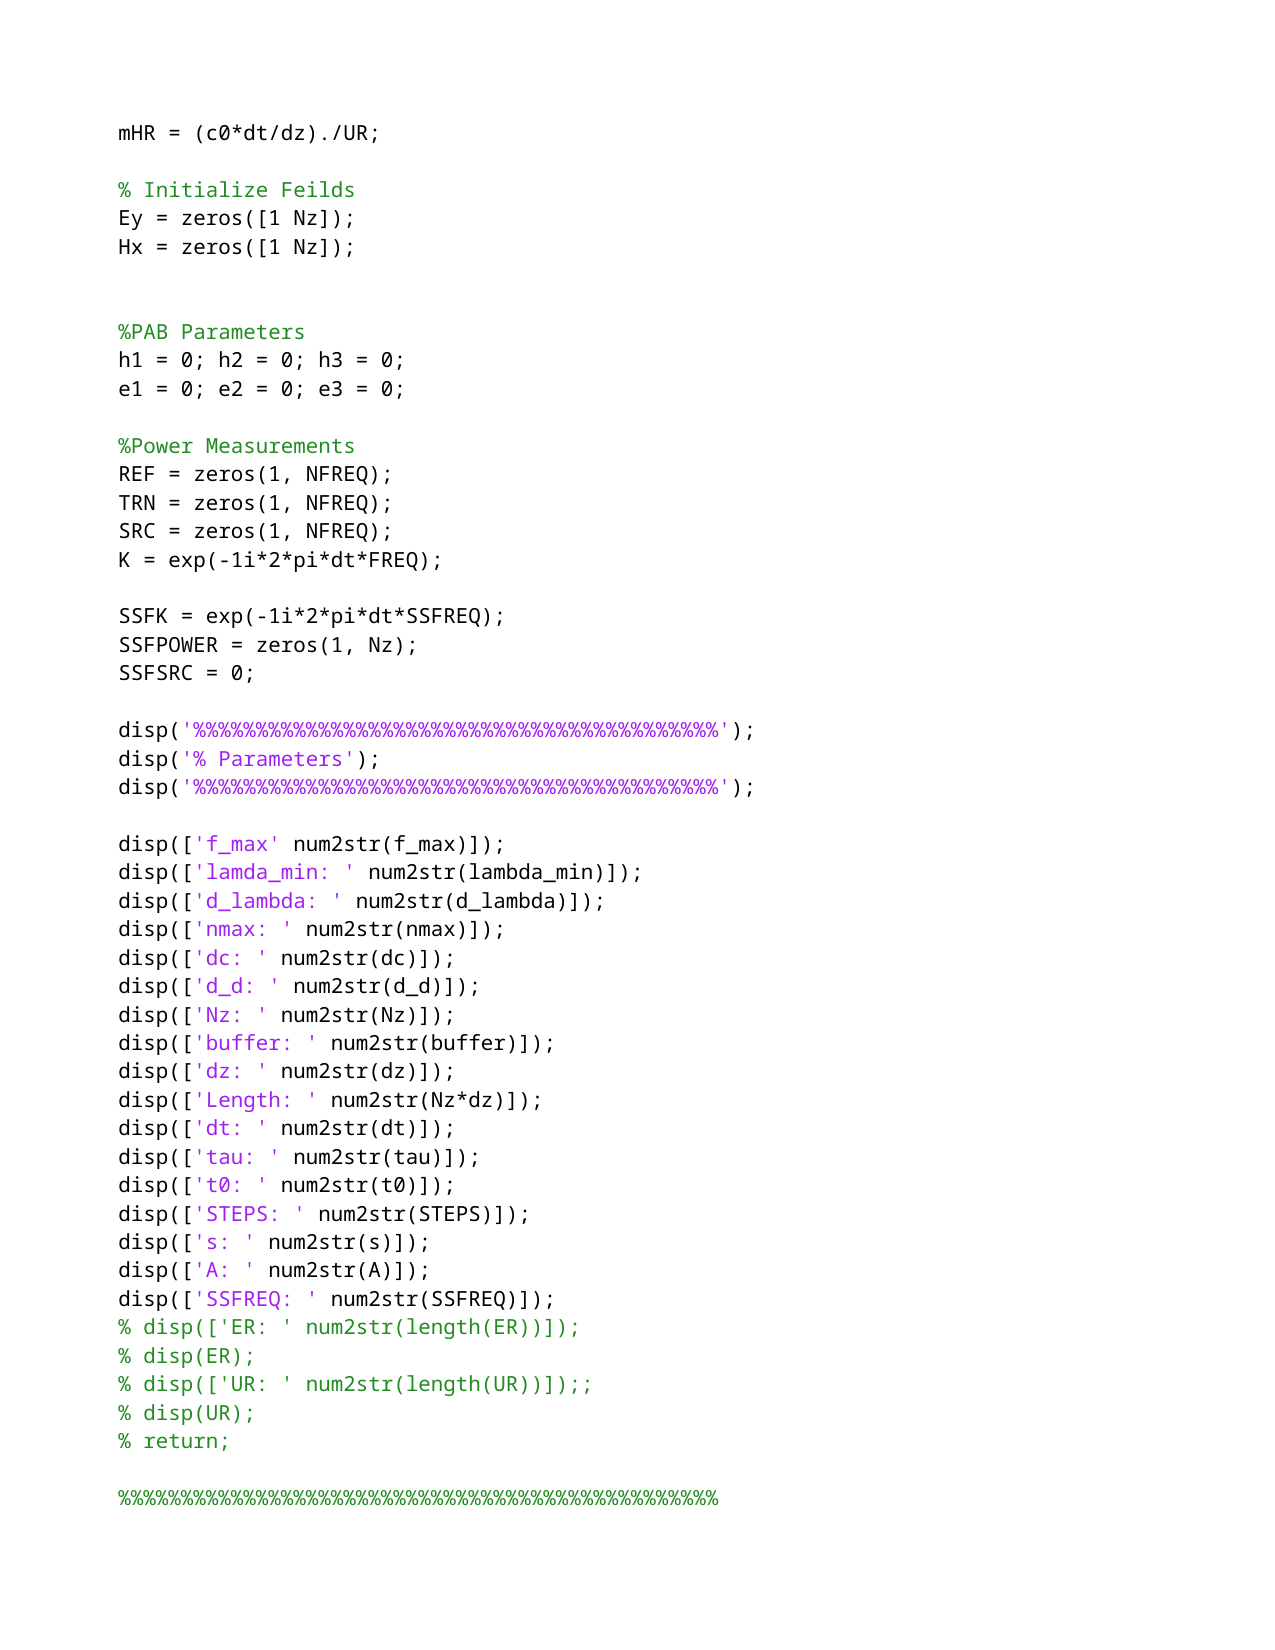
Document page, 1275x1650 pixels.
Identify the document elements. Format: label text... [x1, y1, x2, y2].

text disp(['lamda_min: ' num2str(lambda_min)]); [118, 857, 1157, 886]
text disp(['Length: ' num2str(Nz*dz)]); [118, 1085, 1157, 1113]
text disp(['Nz: ' num2str(Nz)]); [118, 1000, 1157, 1028]
text disp(['STEPS: ' num2str(STEPS)]); [118, 1199, 1157, 1227]
text SSFK = exp(-1i*2*pi*dt*SSFREQ); [118, 602, 1157, 630]
text disp(['nmax: ' num2str(nmax)]); [118, 914, 1157, 943]
text disp(['dt: ' num2str(dt)]); [118, 1113, 1157, 1142]
text disp('% Parameters'); [118, 744, 1157, 772]
text disp(['buffer: ' num2str(buffer)]); [118, 1028, 1157, 1057]
text % Initialize Feilds [118, 175, 1157, 203]
text % disp(ER); [118, 1341, 1157, 1369]
text disp(['f_max' num2str(f_max)]); [118, 829, 1157, 857]
text %%%%%%%%%%%%%%%%%%%%%%%%%%%%%%%%%%%%%%%%%%%%%%%% [118, 1483, 1157, 1512]
text K = exp(-1i*2*pi*dt*FREQ); [118, 545, 1157, 573]
text disp(['d_d: ' num2str(d_d)]); [118, 971, 1157, 1000]
text disp(['s: ' num2str(s)]); [118, 1227, 1157, 1256]
text disp(['dc: ' num2str(dc)]); [118, 943, 1157, 971]
text SRC = zeros(1, NFREQ); [118, 516, 1157, 545]
text SSFPOWER = zeros(1, Nz); [118, 630, 1157, 658]
text h1 = 0; h2 = 0; h3 = 0; [118, 346, 1157, 374]
text TRN = zeros(1, NFREQ); [118, 488, 1157, 516]
text disp('%%%%%%%%%%%%%%%%%%%%%%%%%%%%%%%%%%%%%%%%%%'); [118, 772, 1157, 801]
text disp(['dz: ' num2str(dz)]); [118, 1057, 1157, 1085]
text disp(['SSFREQ: ' num2str(SSFREQ)]); [118, 1284, 1157, 1312]
text disp(['d_lambda: ' num2str(d_lambda)]); [118, 886, 1157, 914]
text disp('%%%%%%%%%%%%%%%%%%%%%%%%%%%%%%%%%%%%%%%%%%'); [118, 715, 1157, 744]
text Ey = zeros([1 Nz]); [118, 203, 1157, 232]
text SSFSRC = 0; [118, 658, 1157, 687]
text %Power Measurements [118, 431, 1157, 459]
text % disp(['UR: ' num2str(length(UR))]);; [118, 1369, 1157, 1398]
text REF = zeros(1, NFREQ); [118, 459, 1157, 488]
text e1 = 0; e2 = 0; e3 = 0; [118, 374, 1157, 402]
text disp(['A: ' num2str(A)]); [118, 1256, 1157, 1284]
text % return; [118, 1426, 1157, 1455]
text %PAB Parameters [118, 317, 1157, 346]
text % disp(UR); [118, 1398, 1157, 1426]
text Hx = zeros([1 Nz]); [118, 232, 1157, 260]
text % disp(['ER: ' num2str(length(ER))]); [118, 1312, 1157, 1341]
text disp(['tau: ' num2str(tau)]); [118, 1142, 1157, 1170]
text disp(['t0: ' num2str(t0)]); [118, 1170, 1157, 1199]
text mHR = (c0*dt/dz)./UR; [118, 118, 1157, 147]
